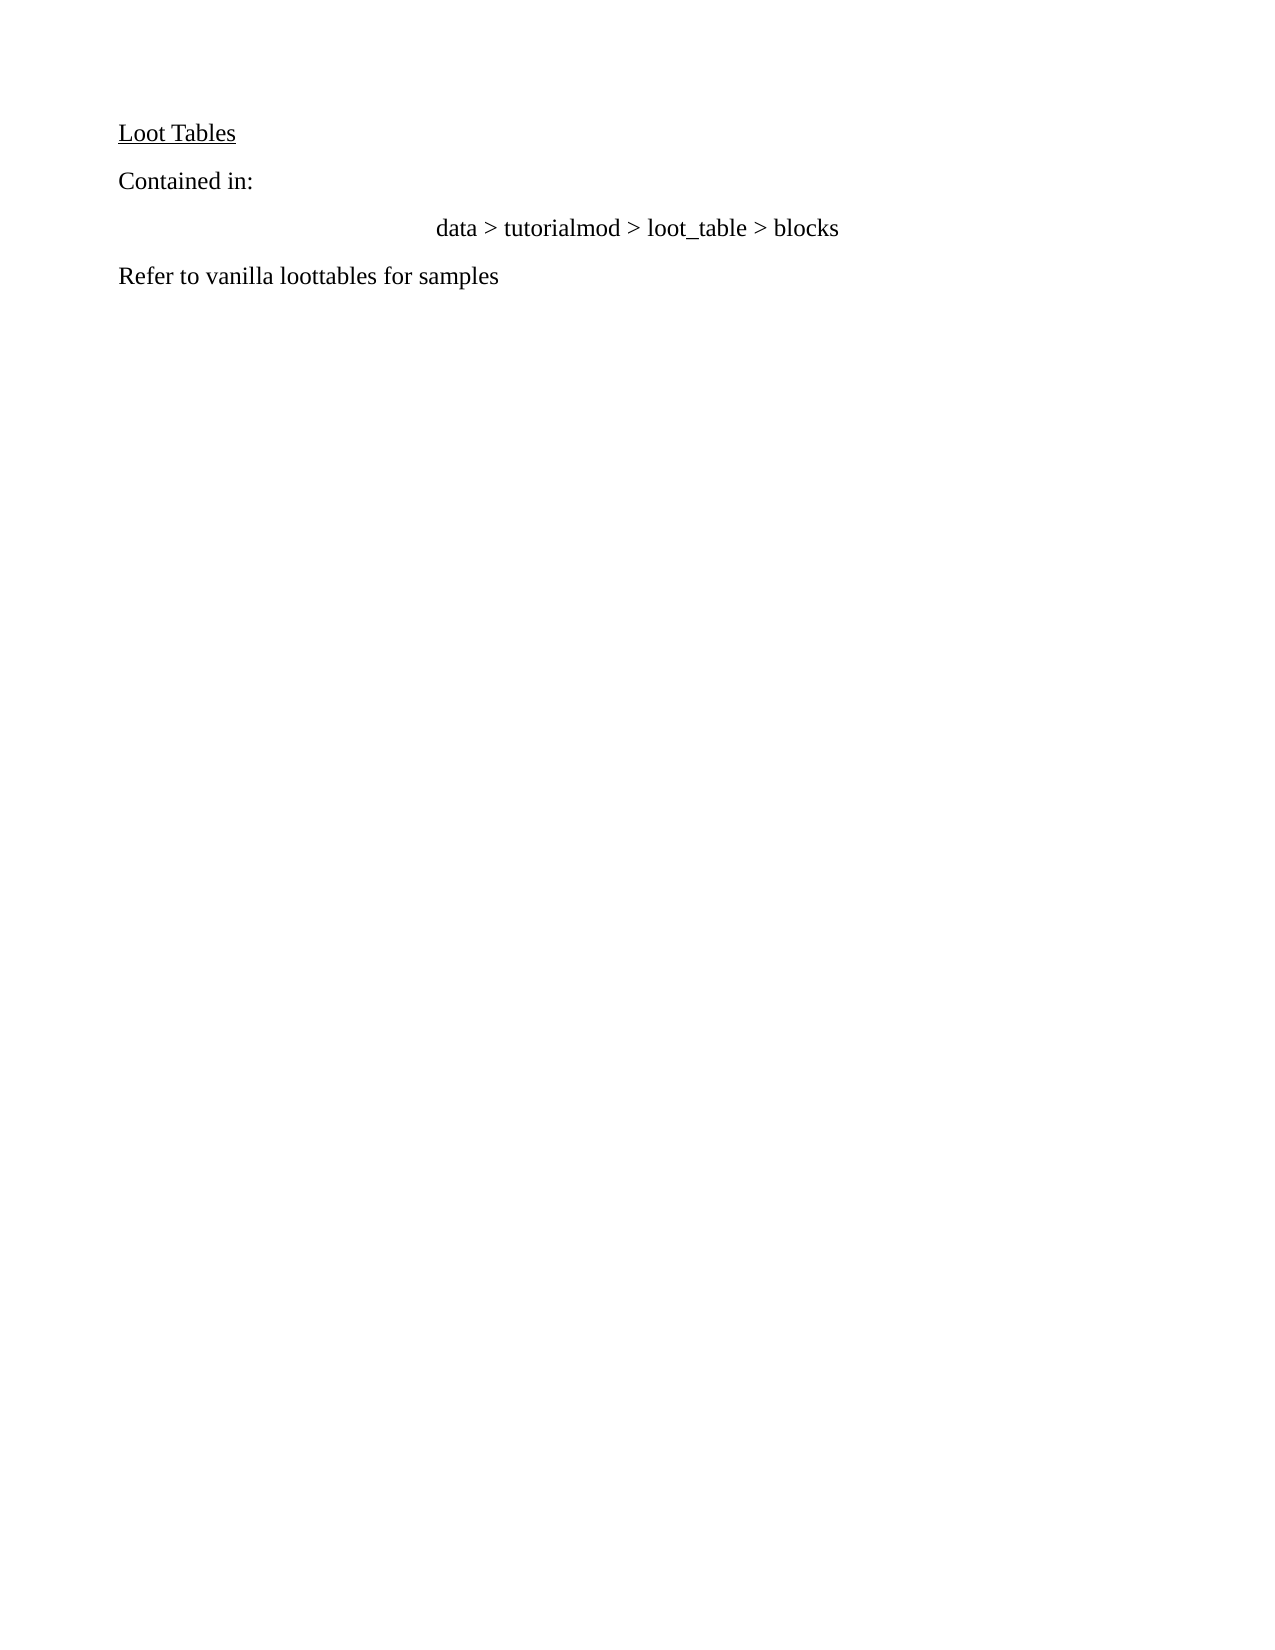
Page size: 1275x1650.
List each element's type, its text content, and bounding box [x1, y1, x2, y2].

text Loot Tables [118, 118, 1157, 147]
text data > tutorialmod > loot_table > blocks [118, 213, 1157, 242]
text Refer to vanilla loottables for samples [118, 261, 1157, 290]
text Contained in: [118, 166, 1157, 194]
